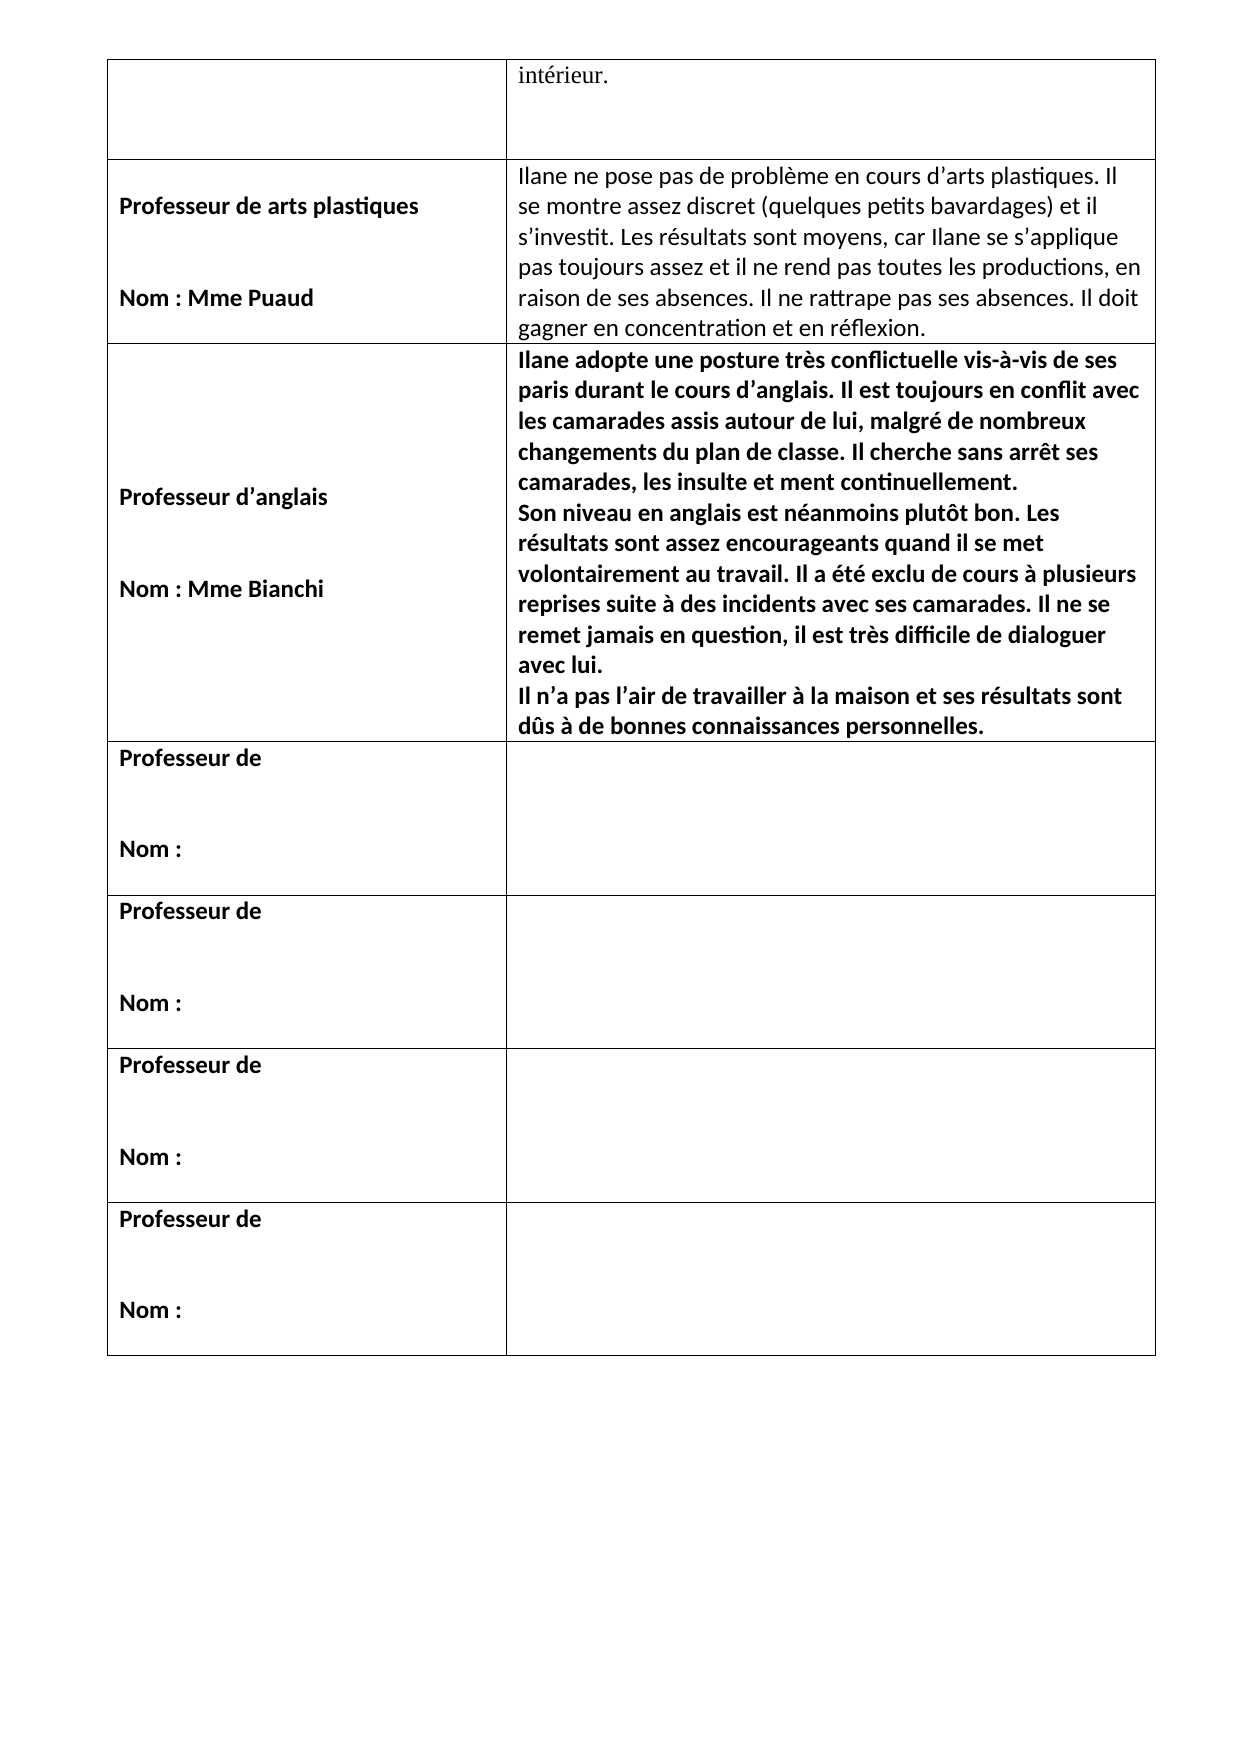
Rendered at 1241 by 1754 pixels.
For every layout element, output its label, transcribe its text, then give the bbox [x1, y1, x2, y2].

table_cell Professeur de Nom : [108, 1049, 506, 1202]
table_cell [507, 1049, 1155, 1202]
table_cell Professeur de Nom : [108, 742, 506, 894]
table_cell Ilane adopte une posture très conflictuelle vis-à-vis de ses paris durant le cours d’anglais. Il est toujours en conflit avec les camarades assis autour de lui, malgré de nombreux changements du plan de classe. Il cherche sans arrêt ses camarades, les insulte et ment continuellement. Son niveau en anglais est néanmoins plutôt bon. Les résultats sont assez encourageants quand il se met volontairement au travail. Il a été exclu de cours à plusieurs reprises suite à des incidents avec ses camarades. Il ne se remet jamais en question, il est très difficile de dialoguer avec lui. Il n’a pas l’air de travailler à la maison et ses résultats sont dûs à de bonnes connaissances personnelles. [507, 344, 1155, 741]
table_cell intérieur. [507, 60, 1155, 159]
table_cell [507, 1203, 1155, 1355]
table_cell Ilane ne pose pas de problème en cours d’arts plastiques. Il se montre assez discret (quelques petits bavardages) et il s’investit. Les résultats sont moyens, car Ilane se s’applique pas toujours assez et il ne rend pas toutes les productions, en raison de ses absences. Il ne rattrape pas ses absences. Il doit gagner en concentration et en réflexion. [507, 160, 1155, 343]
table_cell Professeur de Nom : [108, 896, 506, 1048]
table_cell [108, 60, 506, 159]
table_cell [507, 742, 1155, 894]
table_cell [507, 896, 1155, 1048]
table_cell Professeur de arts plastiques Nom : Mme Puaud [108, 160, 506, 343]
table_cell Professeur d’anglais Nom : Mme Bianchi [108, 344, 506, 741]
table_cell Professeur de Nom : [108, 1203, 506, 1355]
